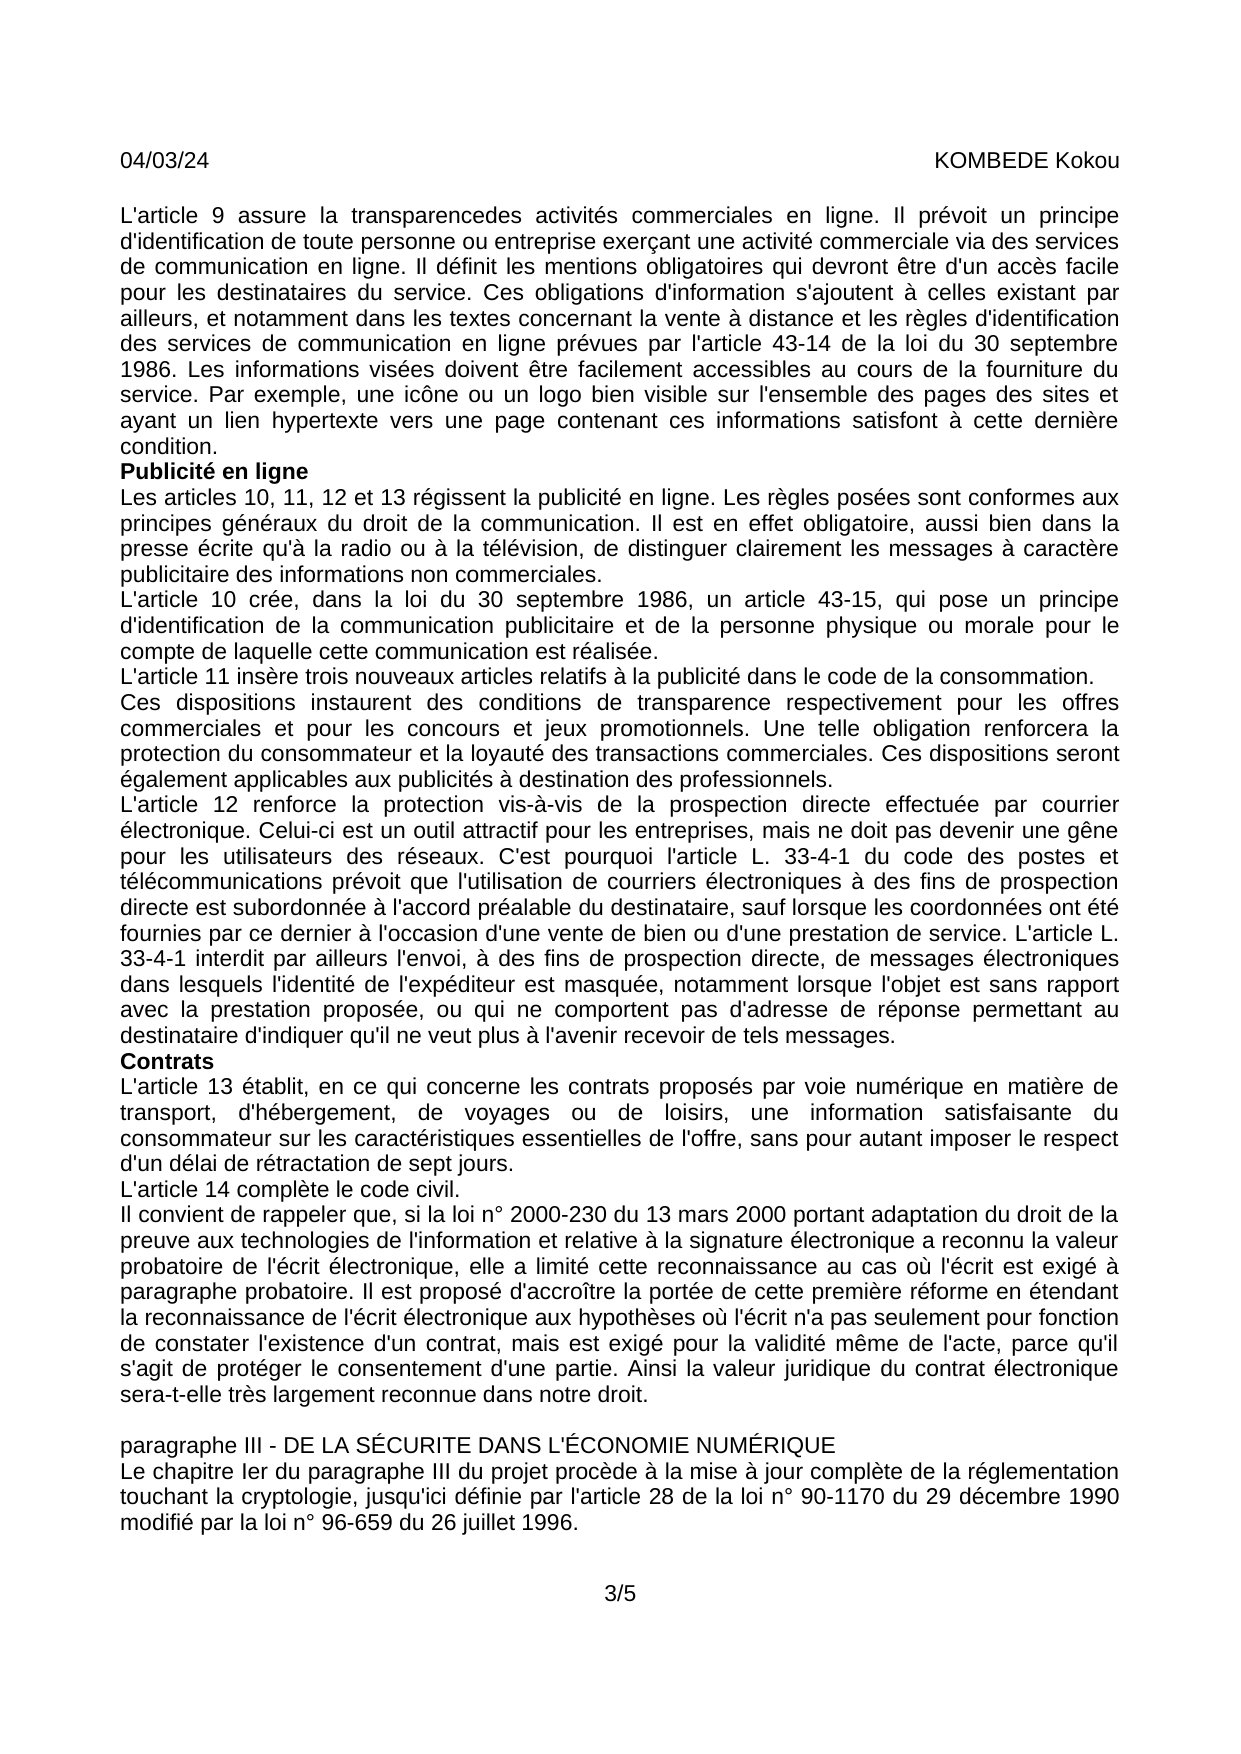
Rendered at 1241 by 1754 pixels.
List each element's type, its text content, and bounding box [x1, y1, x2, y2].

text L'article 11 insère trois nouveaux articles relatifs à la publicité dans le code de la consommation. [120, 664, 1120, 689]
text Publicité en ligne [120, 459, 1120, 484]
text Contrats [120, 1048, 1120, 1074]
text Ces dispositions instaurent des conditions de transparence respectivement pour les offres commerciales et pour les concours et jeux promotionnels. Une telle obligation renforcera la protection du consommateur et la loyauté des transactions commerciales. Ces dispositions seront également applicables aux publicités à destination des professionnels. [120, 689, 1120, 792]
text Le chapitre Ier du paragraphe III du projet procède à la mise à jour complète de la réglementation touchant la cryptologie, jusqu'ici définie par l'article 28 de la loi n° 90-1170 du 29 décembre 1990 modifié par la loi n° 96-659 du 26 juillet 1996. [120, 1458, 1120, 1535]
text paragraphe III - DE LA SÉCURITE DANS L'ÉCONOMIE NUMÉRIQUE [120, 1433, 1120, 1458]
text L'article 12 renforce la protection vis-à-vis de la prospection directe effectuée par courrier électronique. Celui-ci est un outil attractif pour les entreprises, mais ne doit pas devenir une gêne pour les utilisateurs des réseaux. C'est pourquoi l'article L. 33-4-1 du code des postes et télécommunications prévoit que l'utilisation de courriers électroniques à des fins de prospection directe est subordonnée à l'accord préalable du destinataire, sauf lorsque les coordonnées ont été fournies par ce dernier à l'occasion d'une vente de bien ou d'une prestation de service. L'article L. 33-4-1 interdit par ailleurs l'envoi, à des fins de prospection directe, de messages électroniques dans lesquels l'identité de l'expéditeur est masquée, notamment lorsque l'objet est sans rapport avec la prestation proposée, ou qui ne comportent pas d'adresse de réponse permettant au destinataire d'indiquer qu'il ne veut plus à l'avenir recevoir de tels messages. [120, 792, 1120, 1048]
text L'article 10 crée, dans la loi du 30 septembre 1986, un article 43-15, qui pose un principe d'identification de la communication publicitaire et de la personne physique ou morale pour le compte de laquelle cette communication est réalisée. [120, 587, 1120, 664]
text L'article 9 assure la transparencedes activités commerciales en ligne. Il prévoit un principe d'identification de toute personne ou entreprise exerçant une activité commerciale via des services de communication en ligne. Il définit les mentions obligatoires qui devront être d'un accès facile pour les destinataires du service. Ces obligations d'information s'ajoutent à celles existant par ailleurs, et notamment dans les textes concernant la vente à distance et les règles d'identification des services de communication en ligne prévues par l'article 43-14 de la loi du 30 septembre 1986. Les informations visées doivent être facilement accessibles au cours de la fourniture du service. Par exemple, une icône ou un logo bien visible sur l'ensemble des pages des sites et ayant un lien hypertexte vers une page contenant ces informations satisfont à cette dernière condition. [120, 203, 1120, 459]
text Les articles 10, 11, 12 et 13 régissent la publicité en ligne. Les règles posées sont conformes aux principes généraux du droit de la communication. Il est en effet obligatoire, aussi bien dans la presse écrite qu'à la radio ou à la télévision, de distinguer clairement les messages à caractère publicitaire des informations non commerciales. [120, 484, 1120, 587]
text L'article 13 établit, en ce qui concerne les contrats proposés par voie numérique en matière de transport, d'hébergement, de voyages ou de loisirs, une information satisfaisante du consommateur sur les caractéristiques essentielles de l'offre, sans pour autant imposer le respect d'un délai de rétractation de sept jours. [120, 1074, 1120, 1176]
text L'article 14 complète le code civil. [120, 1176, 1120, 1202]
text Il convient de rappeler que, si la loi n° 2000-230 du 13 mars 2000 portant adaptation du droit de la preuve aux technologies de l'information et relative à la signature électronique a reconnu la valeur probatoire de l'écrit électronique, elle a limité cette reconnaissance au cas où l'écrit est exigé à paragraphe probatoire. Il est proposé d'accroître la portée de cette première réforme en étendant la reconnaissance de l'écrit électronique aux hypothèses où l'écrit n'a pas seulement pour fonction de constater l'existence d'un contrat, mais est exigé pour la validité même de l'acte, parce qu'il s'agit de protéger le consentement d'une partie. Ainsi la valeur juridique du contrat électronique sera-t-elle très largement reconnue dans notre droit. [120, 1202, 1120, 1407]
